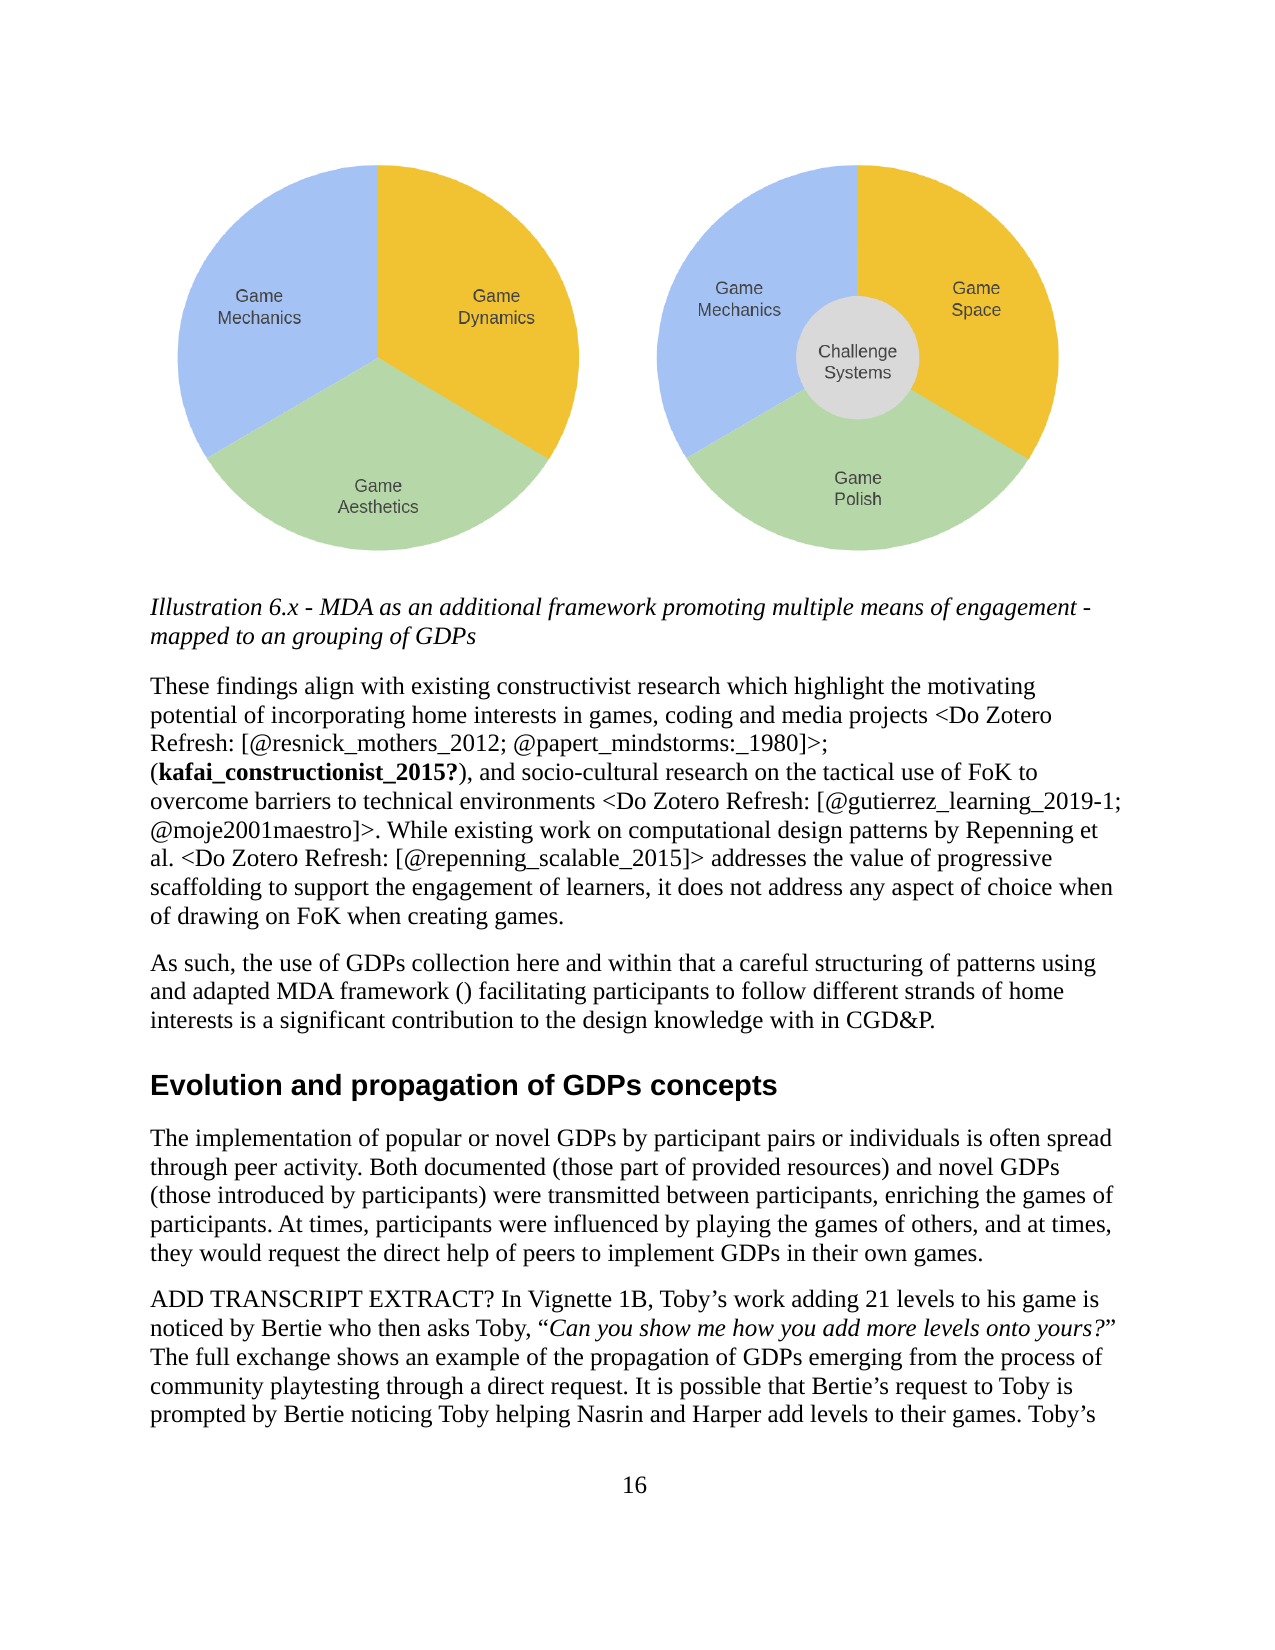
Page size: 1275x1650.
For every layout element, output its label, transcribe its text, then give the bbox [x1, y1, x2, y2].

text Illustration 6.x - MDA as an additional framework promoting multiple means of engagement - mapped to an grouping of GDPs [150, 592, 1125, 649]
picture [150, 150, 1077, 580]
subtitle Evolution and propagation of GDPs concepts [150, 1068, 1125, 1101]
text As such, the use of GDPs collection here and within that a careful structuring of patterns using and adapted MDA framework () facilitating participants to follow different strands of home interests is a significant contribution to the design knowledge with in CGD&P. [150, 948, 1125, 1034]
text ADD TRANSCRIPT EXTRACT? In Vignette 1B, Toby’s work adding 21 levels to his game is noticed by Bertie who then asks Toby, “Can you show me how you add more levels onto yours?” The full exchange shows an example of the propagation of GDPs emerging from the process of community playtesting through a direct request. It is possible that Bertie’s request to Toby is prompted by Bertie noticing Toby helping Nasrin and Harper add levels to their games. Toby’s [150, 1284, 1125, 1428]
text These findings align with existing constructivist research which highlight the motivating potential of incorporating home interests in games, coding and media projects <Do Zotero Refresh: [@resnick_mothers_2012; @papert_mindstorms:_1980]>; (kafai_constructionist_2015?), and socio-cultural research on the tactical use of FoK to overcome barriers to technical environments <Do Zotero Refresh: [@gutierrez_learning_2019-1; @moje2001maestro]>. While existing work on computational design patterns by Repenning et al. <Do Zotero Refresh: [@repenning_scalable_2015]> addresses the value of progressive scaffolding to support the engagement of learners, it does not address any aspect of choice when of drawing on FoK when creating games. [150, 671, 1125, 930]
text The implementation of popular or novel GDPs by participant pairs or individuals is often spread through peer activity. Both documented (those part of provided resources) and novel GDPs (those introduced by participants) were transmitted between participants, enriching the games of participants. At times, participants were influenced by playing the games of others, and at times, they would request the direct help of peers to implement GDPs in their own games. [150, 1123, 1125, 1267]
